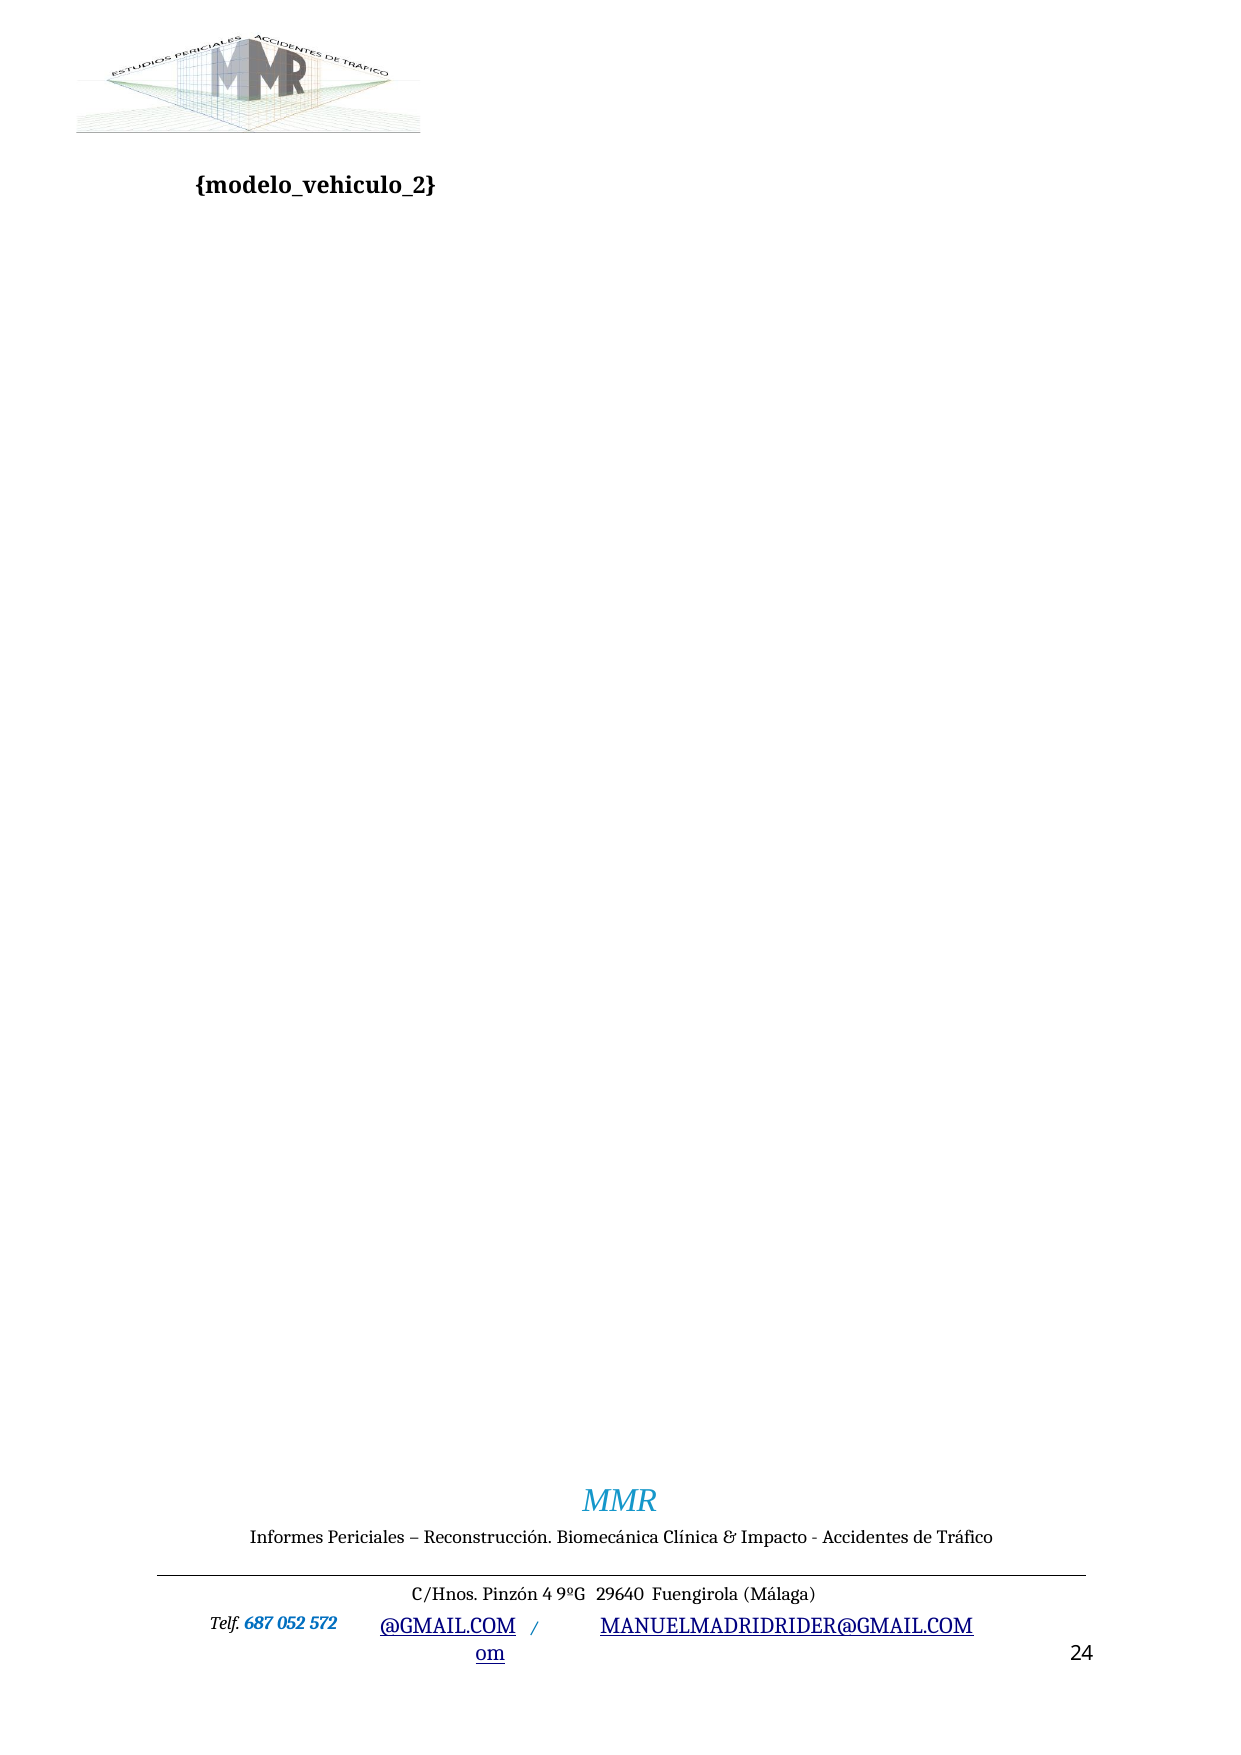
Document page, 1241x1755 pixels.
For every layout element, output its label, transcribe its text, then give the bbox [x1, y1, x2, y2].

text {modelo_vehiculo_2} [195, 169, 1095, 200]
